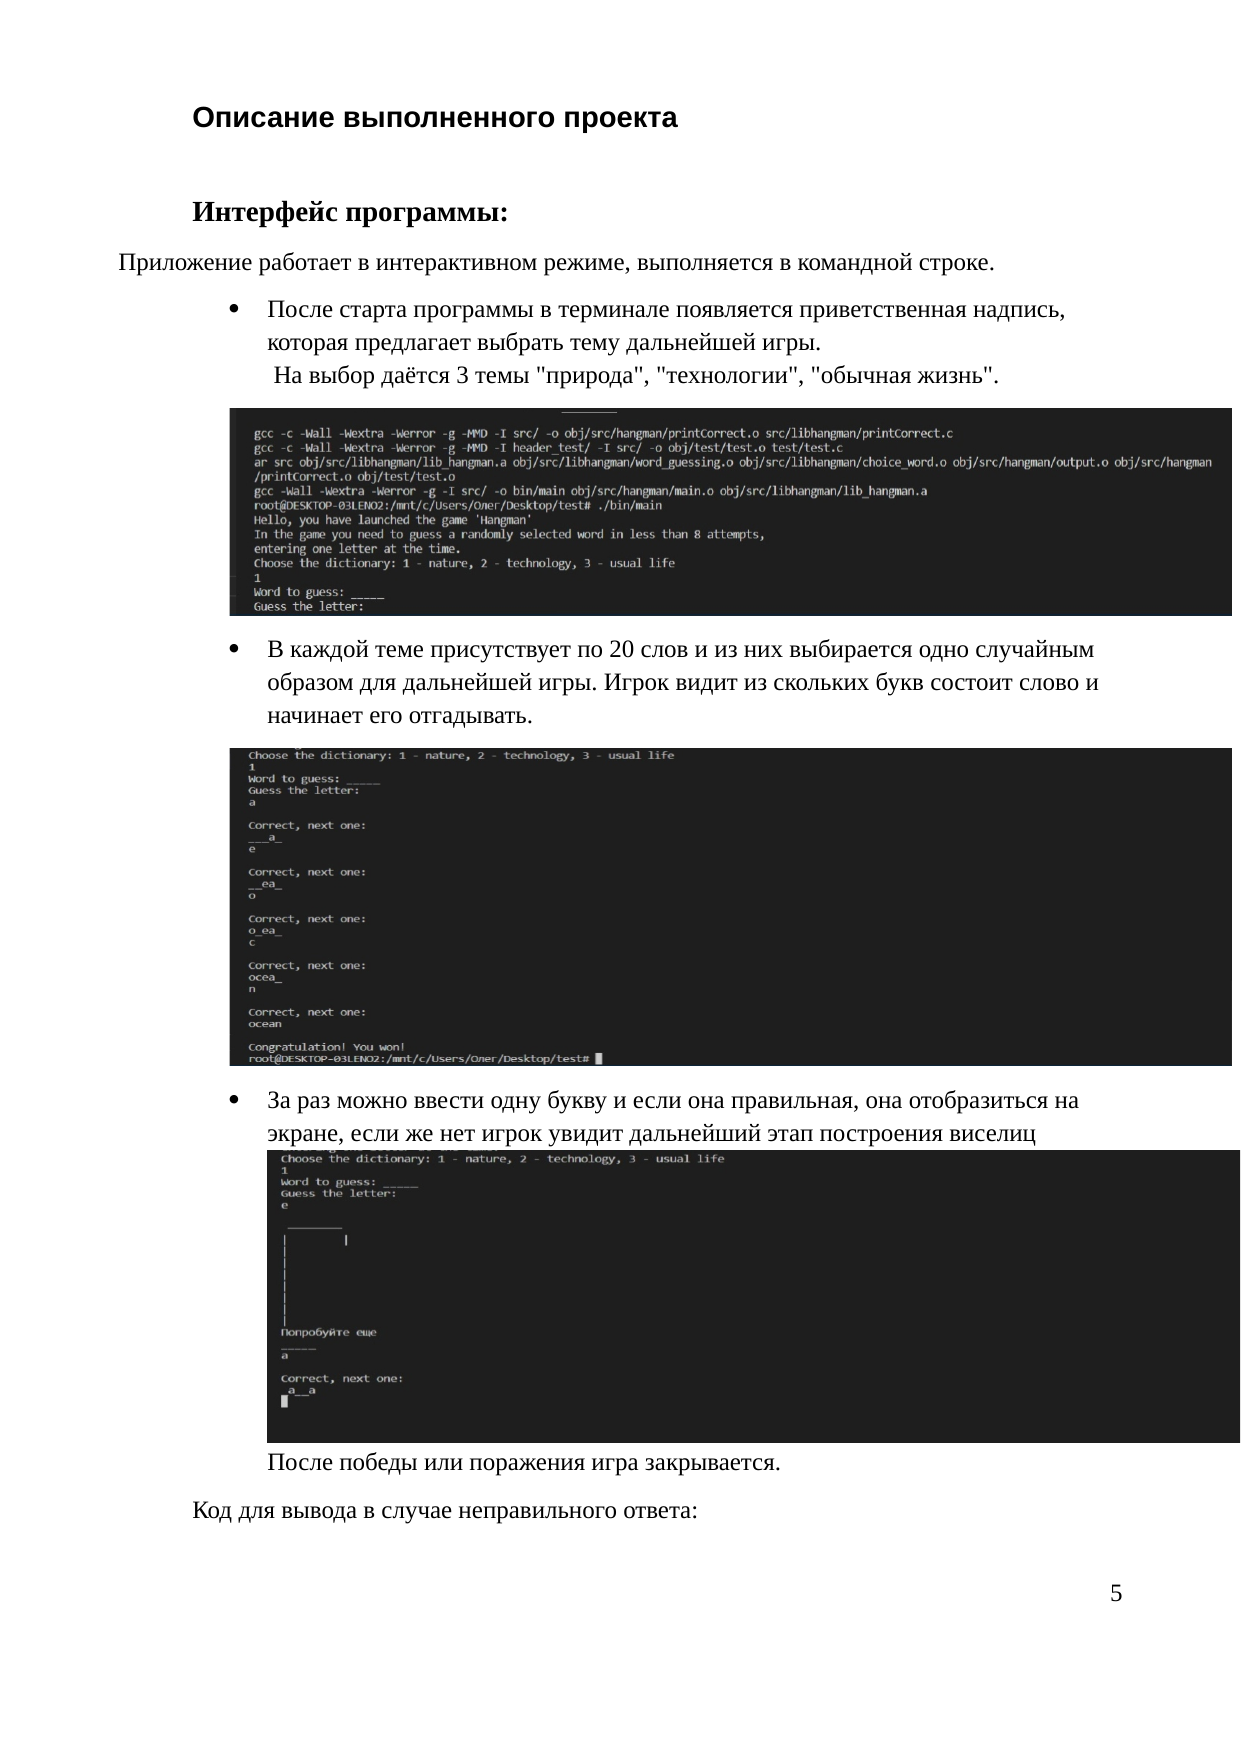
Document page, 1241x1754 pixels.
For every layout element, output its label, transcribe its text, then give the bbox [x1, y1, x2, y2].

subtitle Описание выполненного проекта [118, 100, 1122, 133]
text Код для вывода в случае неправильного ответа: [118, 1495, 1122, 1523]
list После старта программы в терминале появляется приветственная надпись, которая предлагает выбрать тему дальнейшей игры. На выбор даётся 3 темы "природа", "технологии", "обычная жизнь". [229, 294, 1122, 389]
text Интерфейс программы: [118, 194, 1122, 227]
text Приложение работает в интерактивном режиме, выполняется в командной строке. [118, 247, 1122, 276]
list В каждой теме присутствует по 20 слов и из них выбирается одно случайным образом для дальнейшей игры. Игрок видит из скольких букв состоит слово и начинает его отгадывать. [229, 634, 1122, 729]
list За раз можно ввести одну букву и если она правильная, она отобразиться на экране, если же нет игрок увидит дальнейший этап построения виселицПосле победы или поражения игра закрывается. [229, 1085, 1122, 1476]
